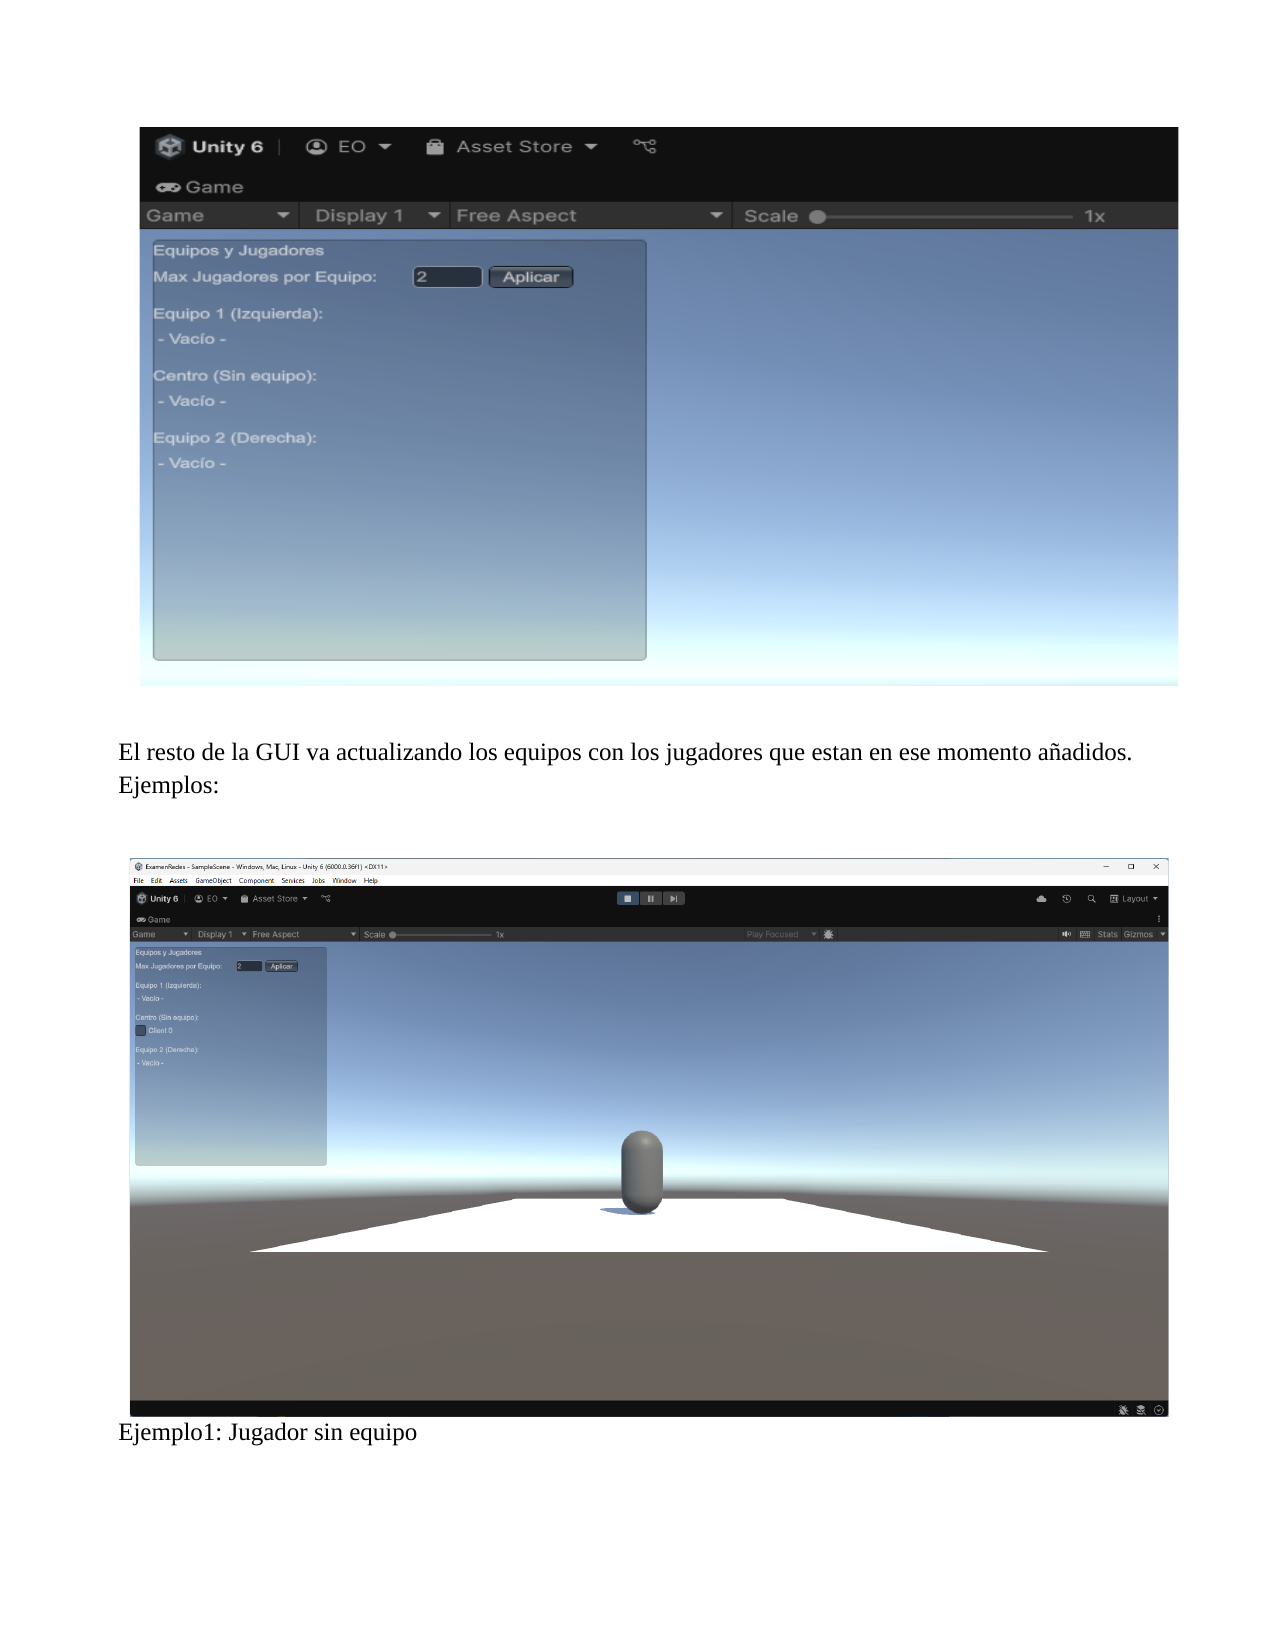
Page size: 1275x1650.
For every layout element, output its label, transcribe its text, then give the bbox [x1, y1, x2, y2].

picture [139, 127, 1179, 686]
text El resto de la GUI va actualizando los equipos con los jugadores que estan en ese momento añadidos. Ejemplos: Ejemplo1: Jugador sin equipo [118, 737, 1157, 1511]
picture [129, 858, 1169, 1417]
